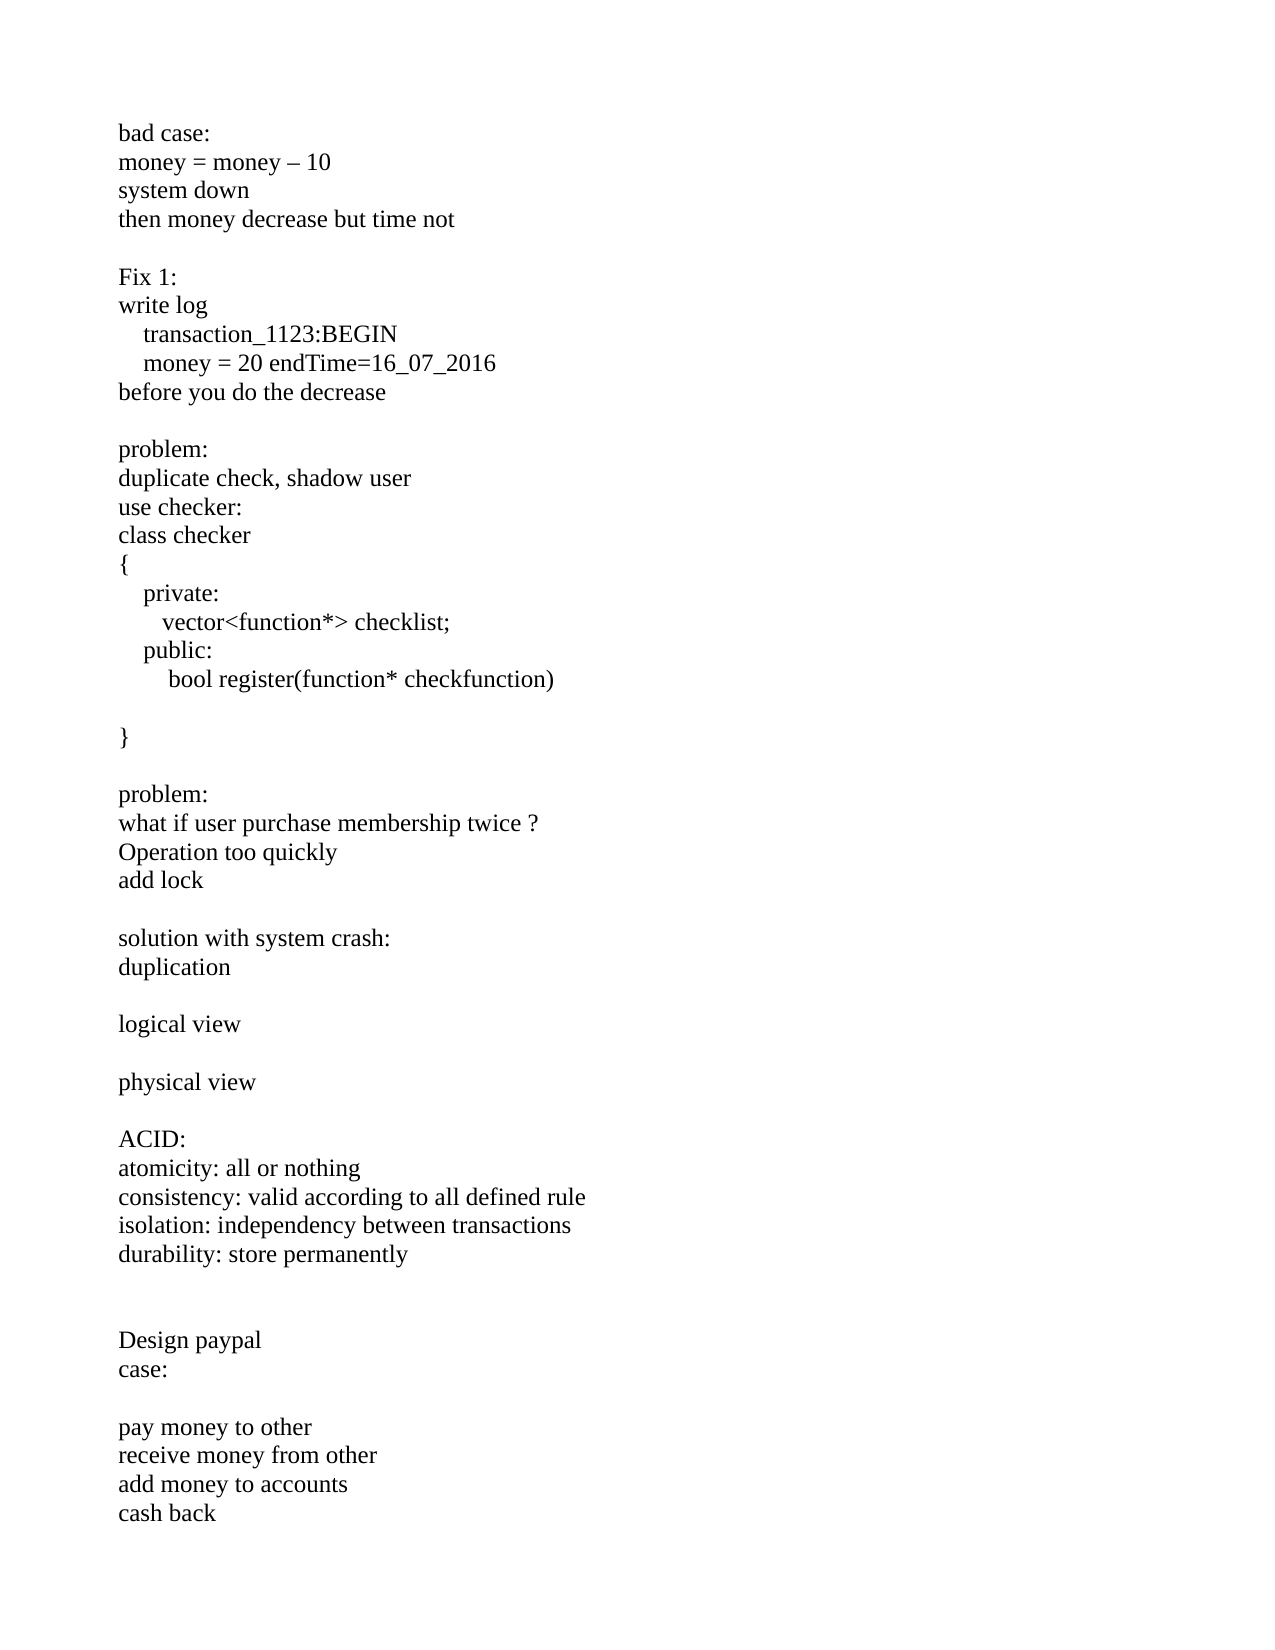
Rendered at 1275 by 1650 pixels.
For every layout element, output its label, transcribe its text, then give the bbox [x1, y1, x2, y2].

text isolation: independency between transactions [118, 1211, 1157, 1239]
text { [118, 549, 1157, 578]
text pay money to other [118, 1412, 1157, 1441]
text atomicity: all or nothing [118, 1153, 1157, 1182]
text logical view [118, 1009, 1157, 1038]
text case: [118, 1354, 1157, 1383]
text Operation too quickly [118, 837, 1157, 866]
text consistency: valid according to all defined rule [118, 1182, 1157, 1211]
text receive money from other [118, 1441, 1157, 1469]
text Fix 1: [118, 262, 1157, 291]
text vector<function*> checklist; [118, 607, 1157, 636]
text bad case: [118, 118, 1157, 147]
text then money decrease but time not [118, 204, 1157, 233]
text private: [118, 578, 1157, 607]
text problem: [118, 434, 1157, 463]
text public: [118, 636, 1157, 664]
text solution with system crash: [118, 923, 1157, 952]
text ACID: [118, 1124, 1157, 1153]
text write log [118, 291, 1157, 319]
text } [118, 722, 1157, 751]
text system down [118, 176, 1157, 204]
text durability: store permanently [118, 1239, 1157, 1268]
text Design paypal [118, 1326, 1157, 1354]
text money = money – 10 [118, 147, 1157, 176]
text duplication [118, 952, 1157, 981]
text bool register(function* checkfunction) [118, 664, 1157, 693]
text before you do the decrease [118, 377, 1157, 406]
text problem: [118, 779, 1157, 808]
text use checker: [118, 492, 1157, 521]
text money = 20 endTime=16_07_2016 [118, 348, 1157, 377]
text transaction_1123:BEGIN [118, 319, 1157, 348]
text what if user purchase membership twice ? [118, 808, 1157, 837]
text physical view [118, 1067, 1157, 1096]
text duplicate check, shadow user [118, 463, 1157, 492]
text cash back [118, 1498, 1157, 1527]
text class checker [118, 521, 1157, 549]
text add money to accounts [118, 1469, 1157, 1498]
text add lock [118, 866, 1157, 894]
